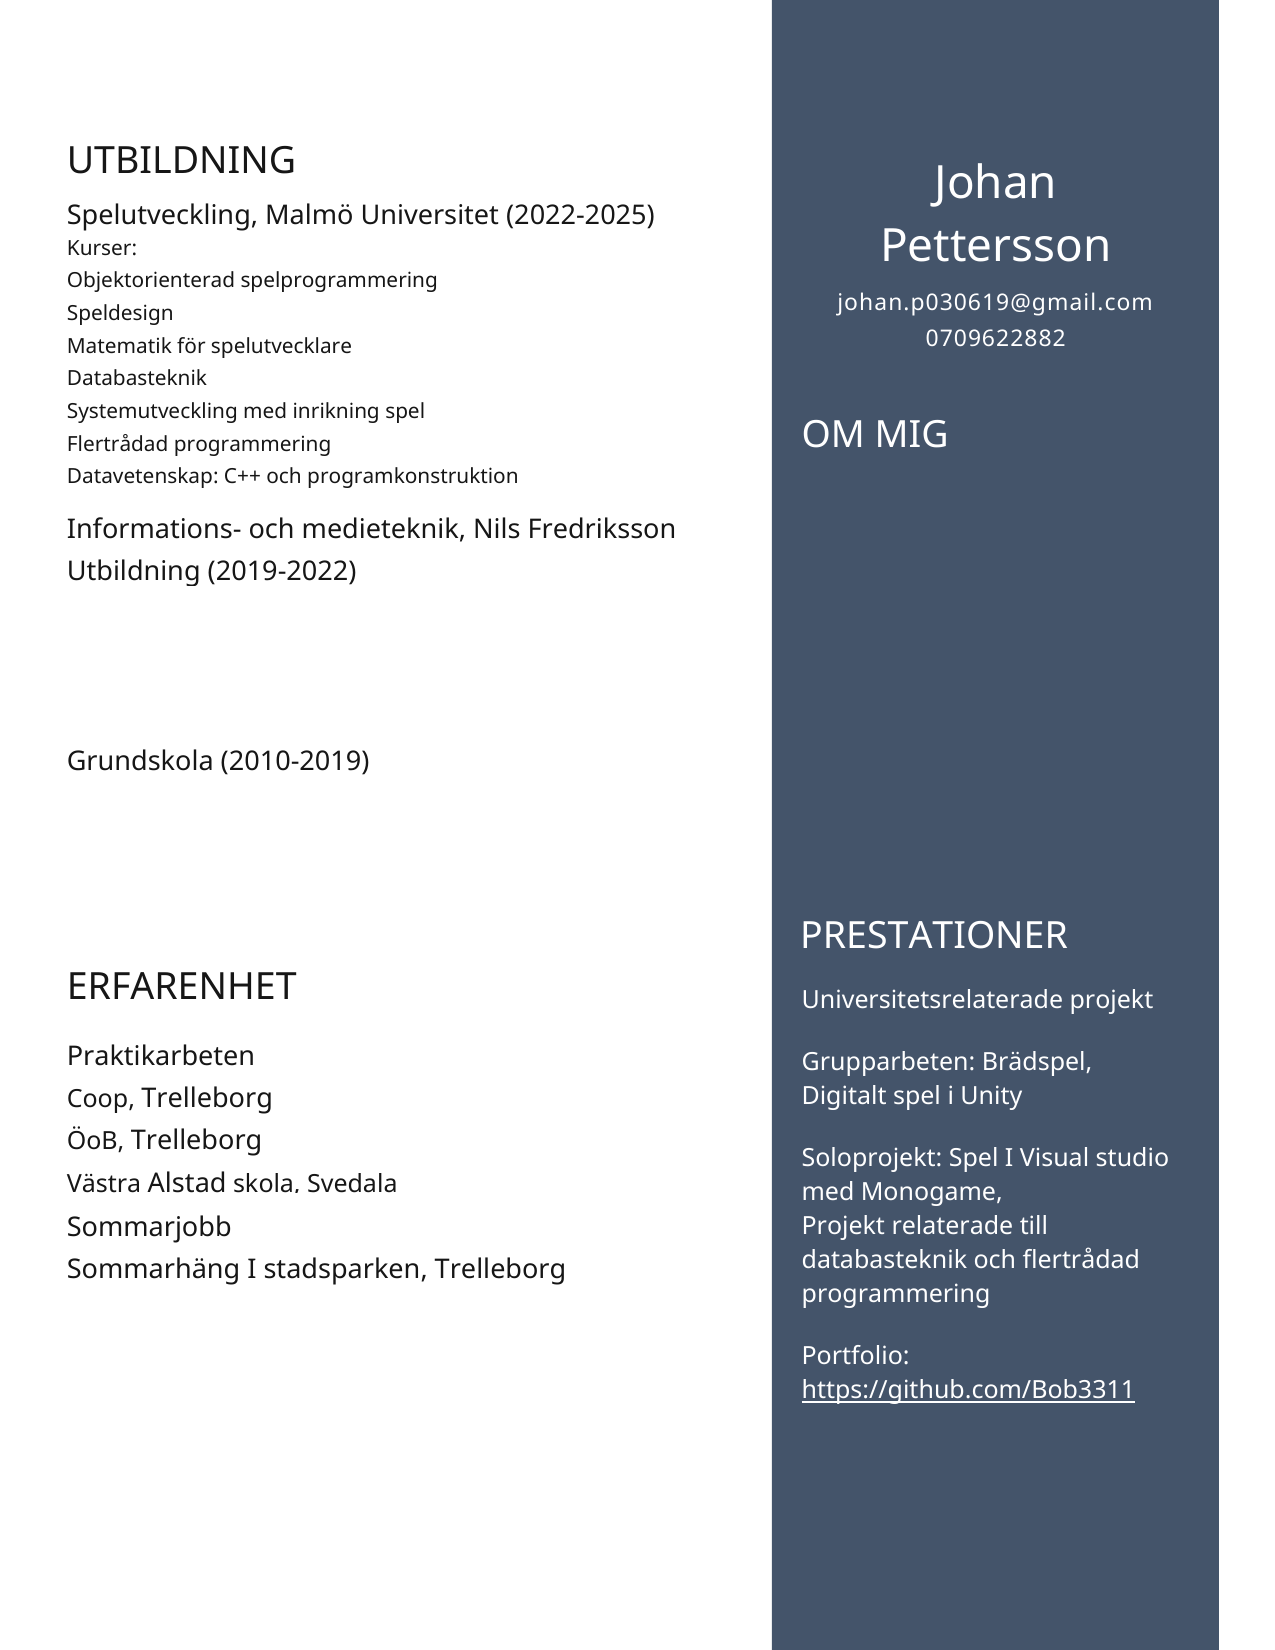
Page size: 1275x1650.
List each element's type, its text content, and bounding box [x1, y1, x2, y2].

text Grundskola (2010-2019) [67, 741, 696, 778]
text Praktikarbeten [67, 1036, 718, 1073]
text PRESTATIONER [800, 911, 1165, 957]
text Sommarjobb [67, 1208, 718, 1244]
text Kurser: [67, 233, 732, 261]
text Grupparbeten: Brädspel, [801, 1043, 1173, 1078]
text Coop, Trelleborg [67, 1078, 718, 1115]
text Datavetenskap: C++ och programkonstruktion [67, 461, 732, 490]
text Pettersson [800, 212, 1191, 274]
text ÖoB, Trelleborg [67, 1121, 718, 1158]
text Västra Alstad skola, Svedala [67, 1163, 718, 1193]
text Soloprojekt: Spel I Visual studio med Monogame, [801, 1140, 1173, 1208]
text Flertrådad programmering [67, 429, 732, 457]
text Informations- och medieteknik, Nils Fredriksson Utbildning (2019-2022) [67, 509, 705, 586]
text Universitetsrelaterade projekt [801, 981, 1173, 1016]
text Spelutveckling, Malmö Universitet (2022-2025) [67, 196, 718, 232]
text Portfolio: https://github.com/Bob3311 [801, 1338, 1173, 1406]
text UTBILDNING [67, 133, 607, 184]
text ERFARENHET [67, 959, 607, 1010]
text Johan [800, 150, 1191, 212]
text Sommarhäng I stadsparken, Trelleborg [67, 1250, 718, 1287]
text Databasteknik [67, 363, 732, 392]
text Speldesign [67, 298, 732, 327]
text Digitalt spel i Unity [801, 1078, 1173, 1112]
text johan.p030619@gmail.com 0709622882 [800, 286, 1191, 353]
text Matematik för spelutvecklare [67, 331, 732, 359]
text OM MIG [801, 407, 1150, 458]
text Systemutveckling med inrikning spel [67, 396, 732, 424]
text Projekt relaterade till databasteknik och flertrådad programmering [801, 1208, 1173, 1310]
text Objektorienterad spelprogrammering [67, 266, 732, 294]
